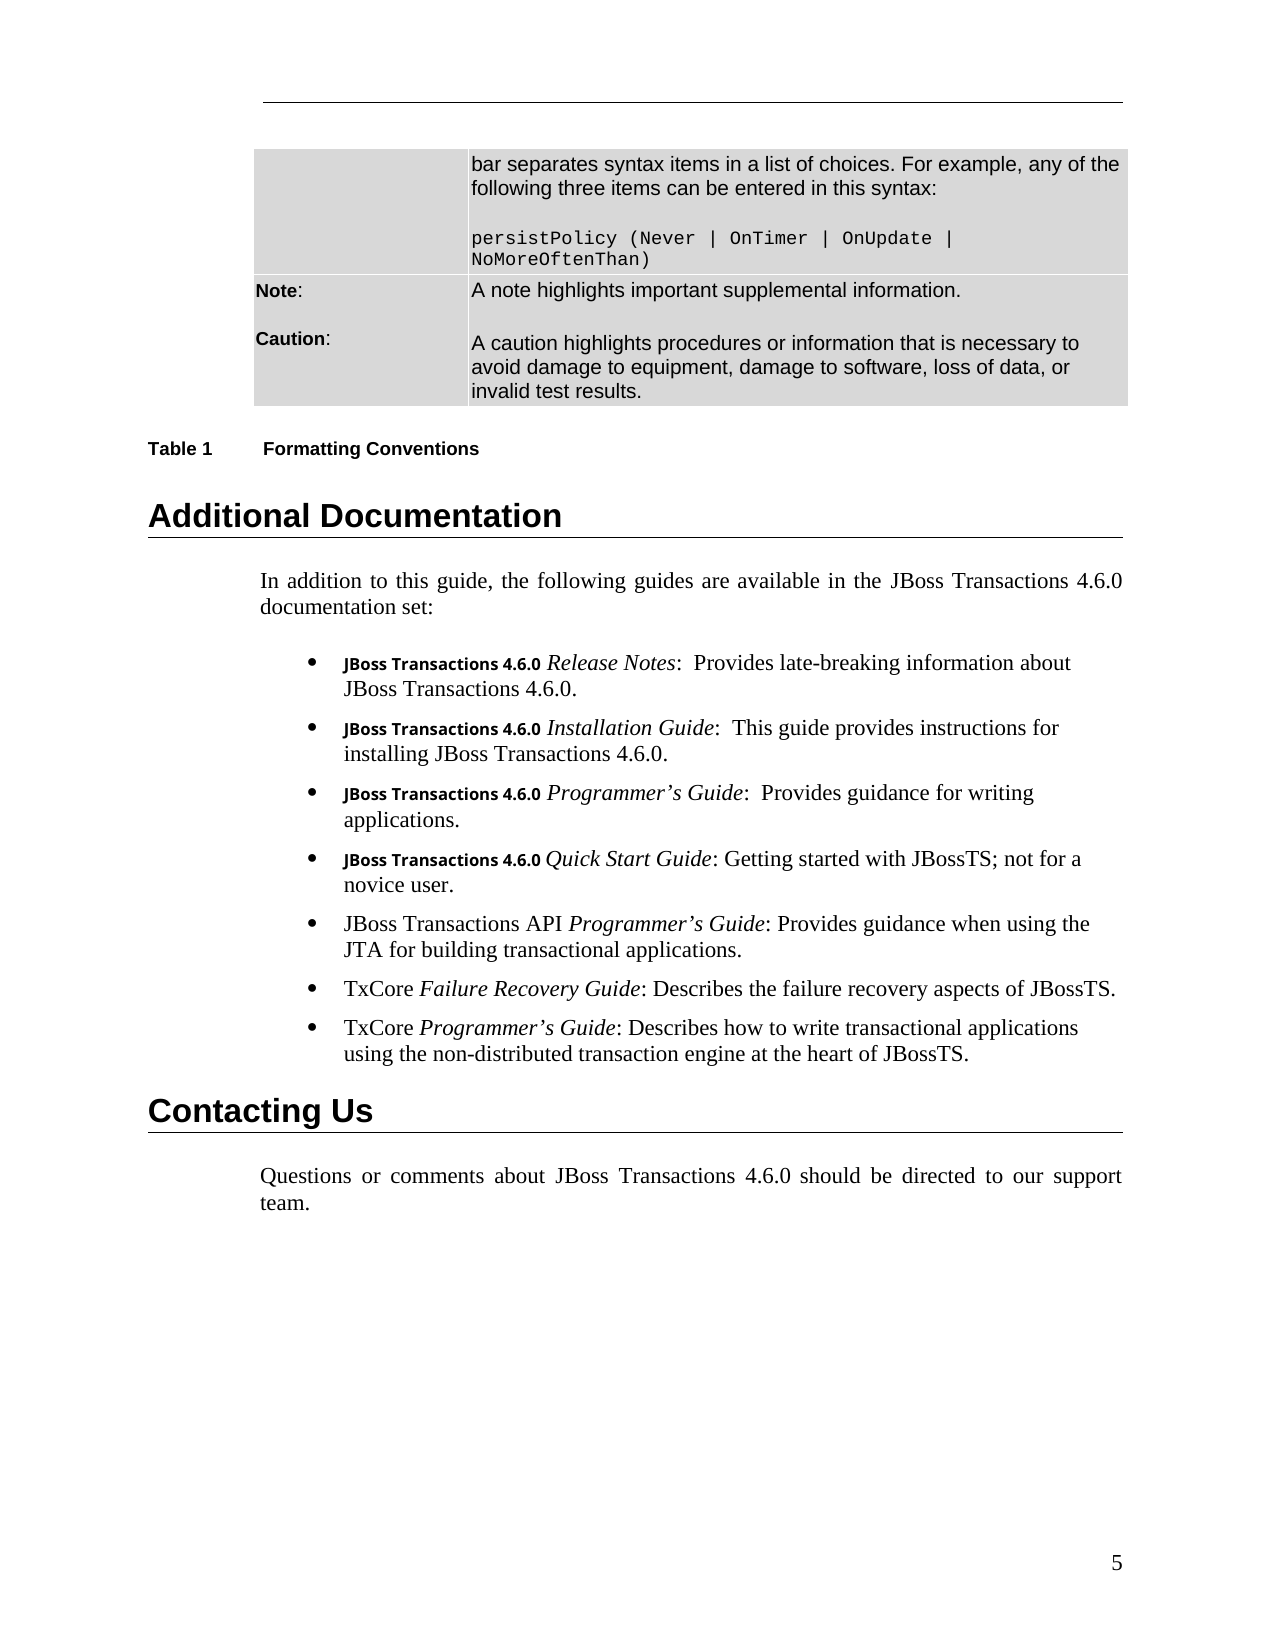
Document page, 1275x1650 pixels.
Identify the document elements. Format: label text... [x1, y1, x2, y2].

text In addition to this guide, the following guides are available in the JBoss Transactions 4.4.0 documentation set: [260, 567, 1123, 620]
subtitle Contacting Us [148, 1092, 1123, 1132]
text Questions or comments about JBoss Transactions 4.4.0 should be directed to our support team. [260, 1162, 1123, 1215]
list TxCore Programmer’s Guide: Describes how to write transactional applications using the non-distributed transaction engine at the heart of JBossTS. [308, 1014, 1123, 1067]
table_cell Note: Caution: [254, 275, 468, 406]
table_cell bar separates syntax items in a list of choices. For example, any of the following three items can be entered in this syntax: persistPolicy (Never | OnTimer | OnUpdate | NoMoreOftenThan) [469, 149, 1128, 274]
list JBoss Transactions 4.4.0 Release Notes: Provides late-breaking information about JBoss Transactions 4.4.0. [308, 649, 1123, 702]
list JBoss Transactions API Programmer’s Guide: Provides guidance when using the JTA for building transactional applications. [308, 910, 1123, 962]
table_cell A note highlights important supplemental information. A caution highlights procedures or information that is necessary to avoid damage to equipment, damage to software, loss of data, or invalid test results. [469, 275, 1128, 406]
list JBoss Transactions 4.4.0 Installation Guide: This guide provides instructions for installing JBoss Transactions 4.4.0. [308, 714, 1123, 767]
table_cell [254, 149, 468, 274]
list TxCore Failure Recovery Guide: Describes the failure recovery aspects of JBossTS. [308, 975, 1123, 1001]
text Table 1 Formatting Conventions [148, 437, 1123, 459]
list JBoss Transactions 4.4.0 Quick Start Guide: Getting started with JBossTS; not for a novice user. [308, 844, 1123, 897]
list JBoss Transactions 4.4.0 Programmer’s Guide: Provides guidance for writing applications. [308, 779, 1123, 832]
subtitle Additional Documentation [148, 496, 1123, 537]
